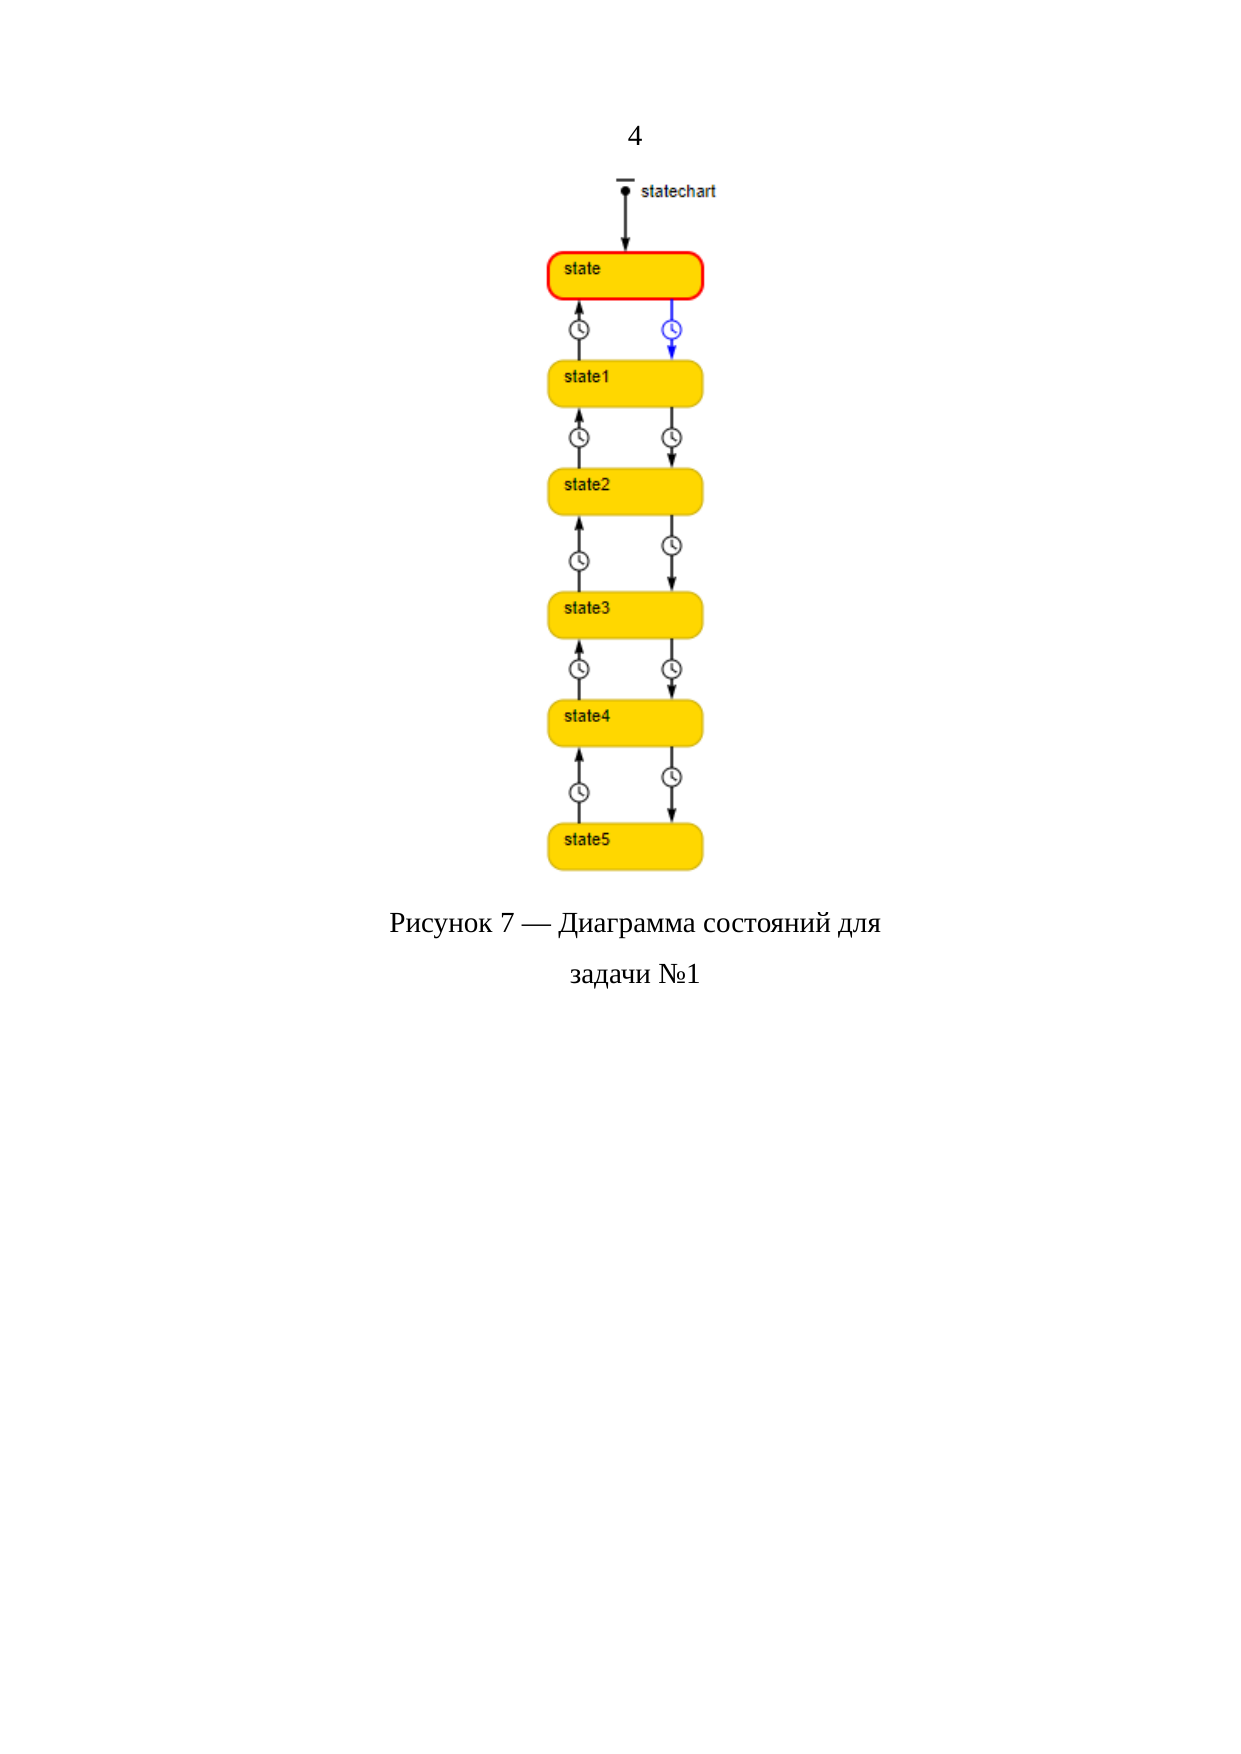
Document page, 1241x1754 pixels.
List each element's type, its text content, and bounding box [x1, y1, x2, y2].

text Рисунок 7 — Диаграмма состояний для задачи №1 [356, 164, 914, 989]
picture [490, 164, 780, 889]
